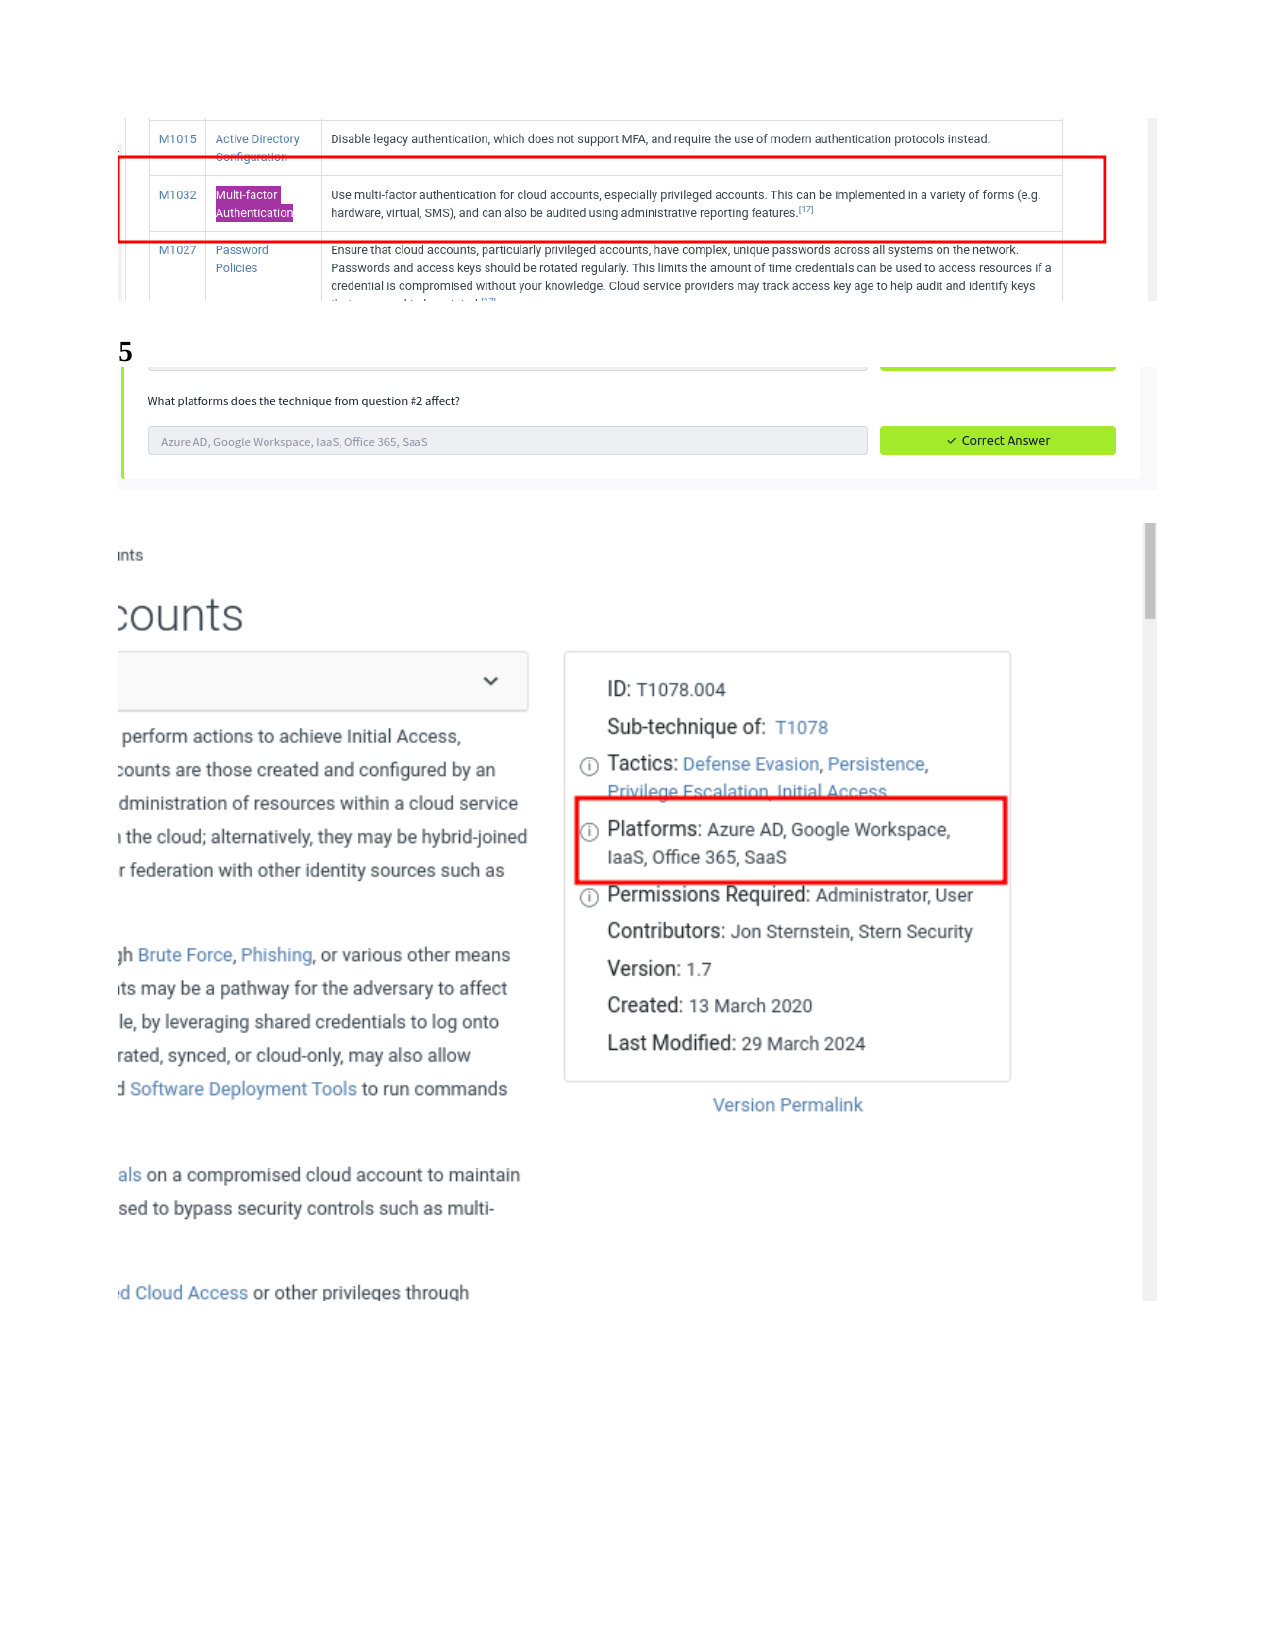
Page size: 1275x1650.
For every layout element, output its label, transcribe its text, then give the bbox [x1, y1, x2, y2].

picture [118, 118, 1157, 301]
picture [118, 367, 1157, 490]
picture [118, 523, 1157, 1301]
text 5 [118, 334, 1157, 367]
